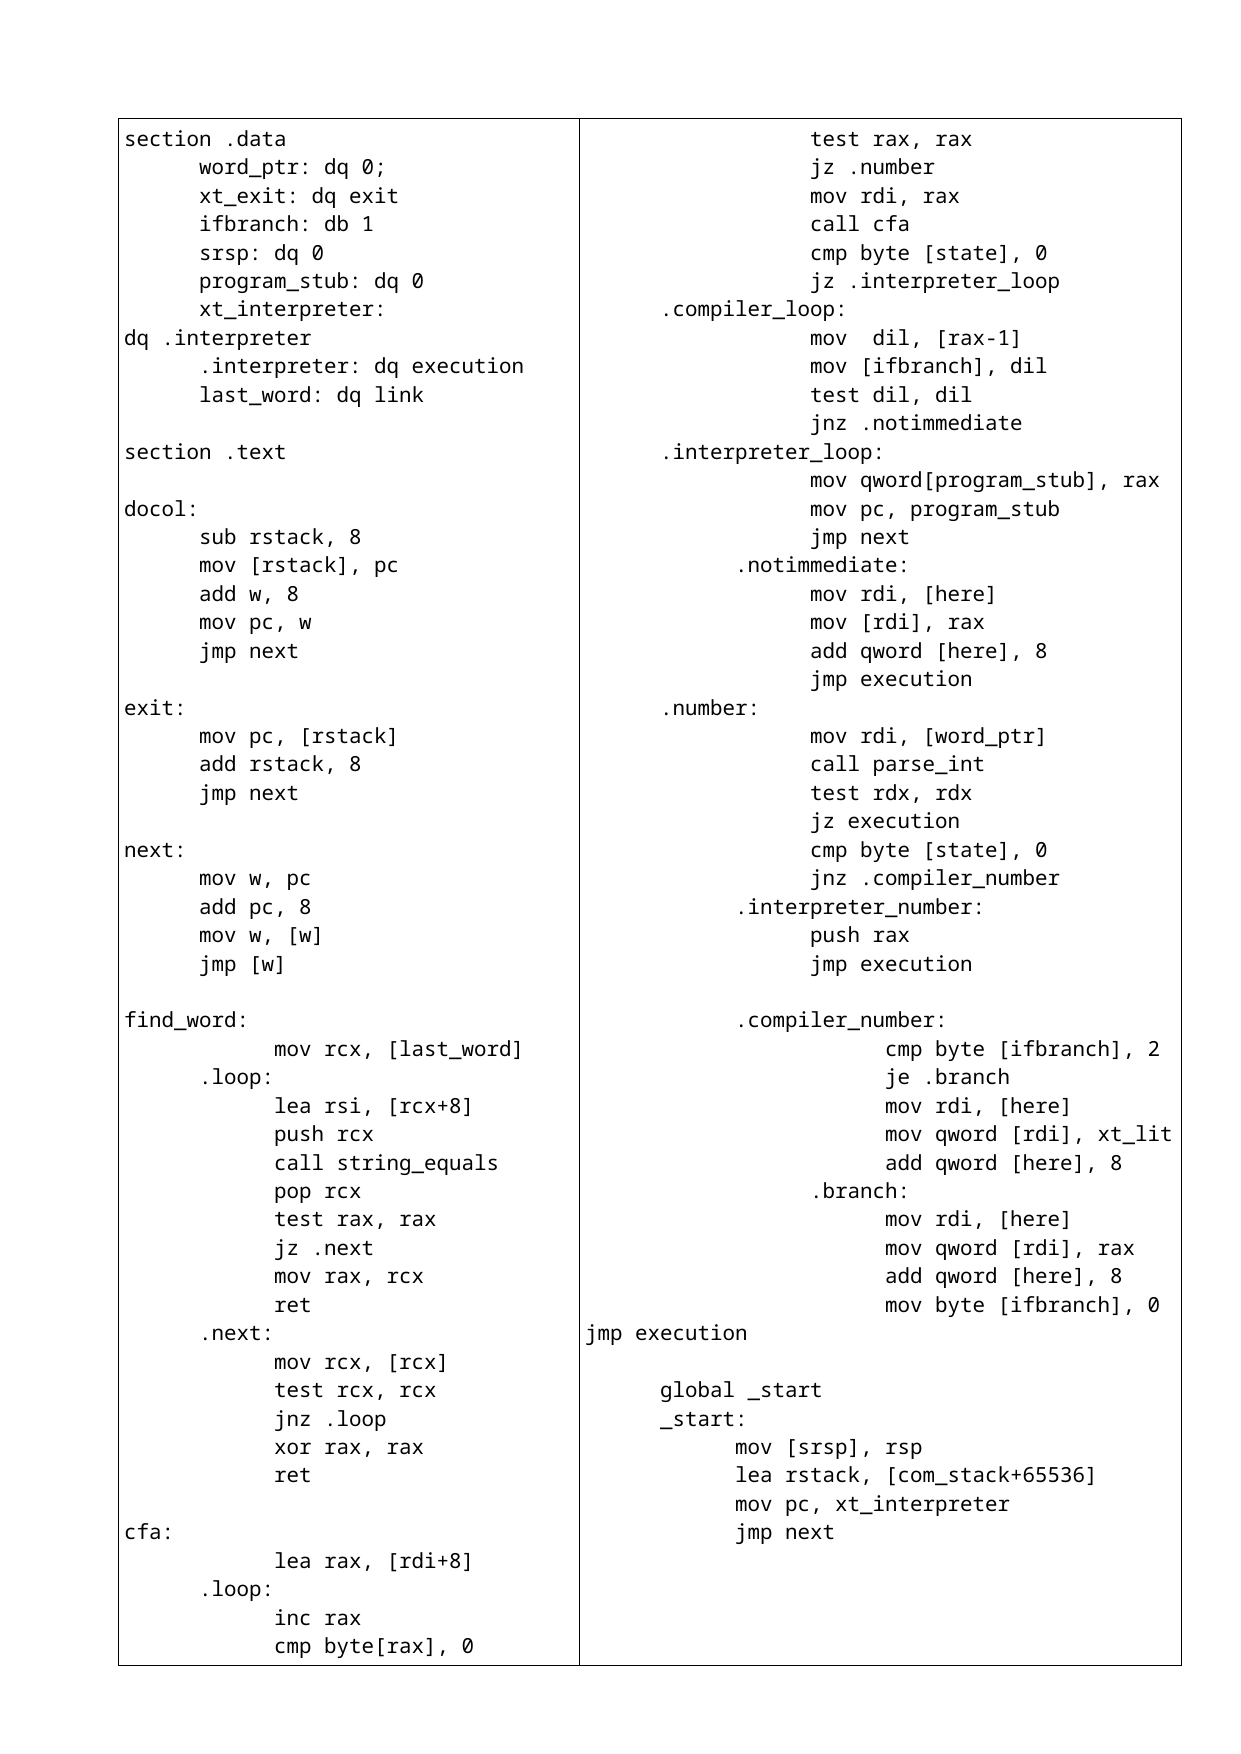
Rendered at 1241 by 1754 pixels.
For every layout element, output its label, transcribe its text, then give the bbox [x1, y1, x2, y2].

table_header section .data word_ptr: dq 0; xt_exit: dq exit ifbranch: db 1 srsp: dq 0 program_stub: dq 0 xt_interpreter: dq .interpreter .interpreter: dq execution last_word: dq link section .text docol: sub rstack, 8 mov [rstack], pc add w, 8 mov pc, w jmp next exit: mov pc, [rstack] add rstack, 8 jmp next next: mov w, pc add pc, 8 mov w, [w] jmp [w] find_word: mov rcx, [last_word] .loop: lea rsi, [rcx+8] push rcx call string_equals pop rcx test rax, rax jz .next mov rax, rcx ret .next: mov rcx, [rcx] test rcx, rcx jnz .loop xor rax, rax ret cfa: lea rax, [rdi+8] .loop: inc rax cmp byte[rax], 0 [119, 119, 579, 1665]
table_header test rax, rax jz .number mov rdi, rax call cfa cmp byte [state], 0 jz .interpreter_loop .compiler_loop: mov dil, [rax-1] mov [ifbranch], dil test dil, dil jnz .notimmediate .interpreter_loop: mov qword[program_stub], rax mov pc, program_stub jmp next .notimmediate: mov rdi, [here] mov [rdi], rax add qword [here], 8 jmp execution .number: mov rdi, [word_ptr] call parse_int test rdx, rdx jz execution cmp byte [state], 0 jnz .compiler_number .interpreter_number: push rax jmp execution .compiler_number: cmp byte [ifbranch], 2 je .branch mov rdi, [here] mov qword [rdi], xt_lit add qword [here], 8 .branch: mov rdi, [here] mov qword [rdi], rax add qword [here], 8 mov byte [ifbranch], 0 jmp execution global _start _start: mov [srsp], rsp lea rstack, [com_stack+65536] mov pc, xt_interpreter jmp next [580, 119, 1181, 1665]
